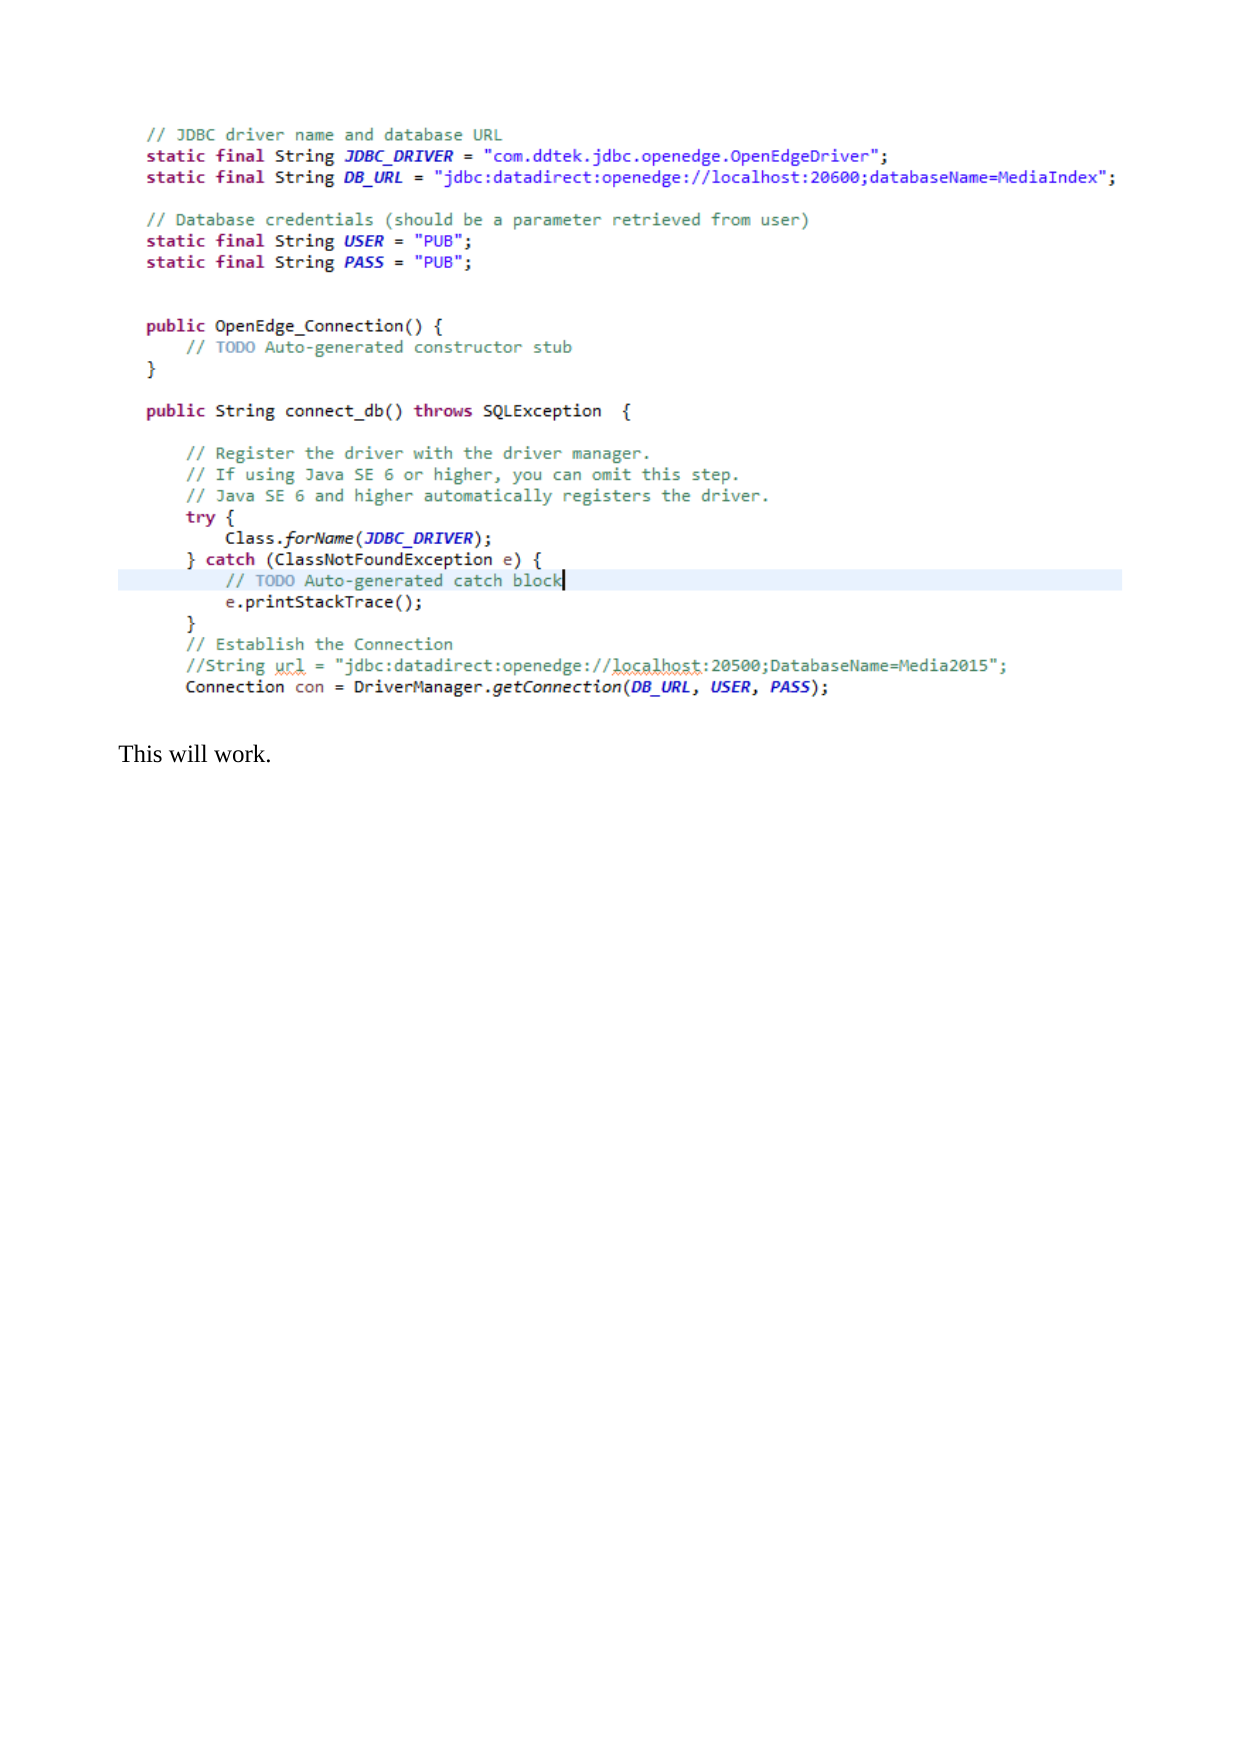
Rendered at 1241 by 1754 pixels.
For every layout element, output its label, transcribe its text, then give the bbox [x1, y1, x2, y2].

text This will work. [118, 739, 1122, 768]
picture [118, 118, 1123, 711]
